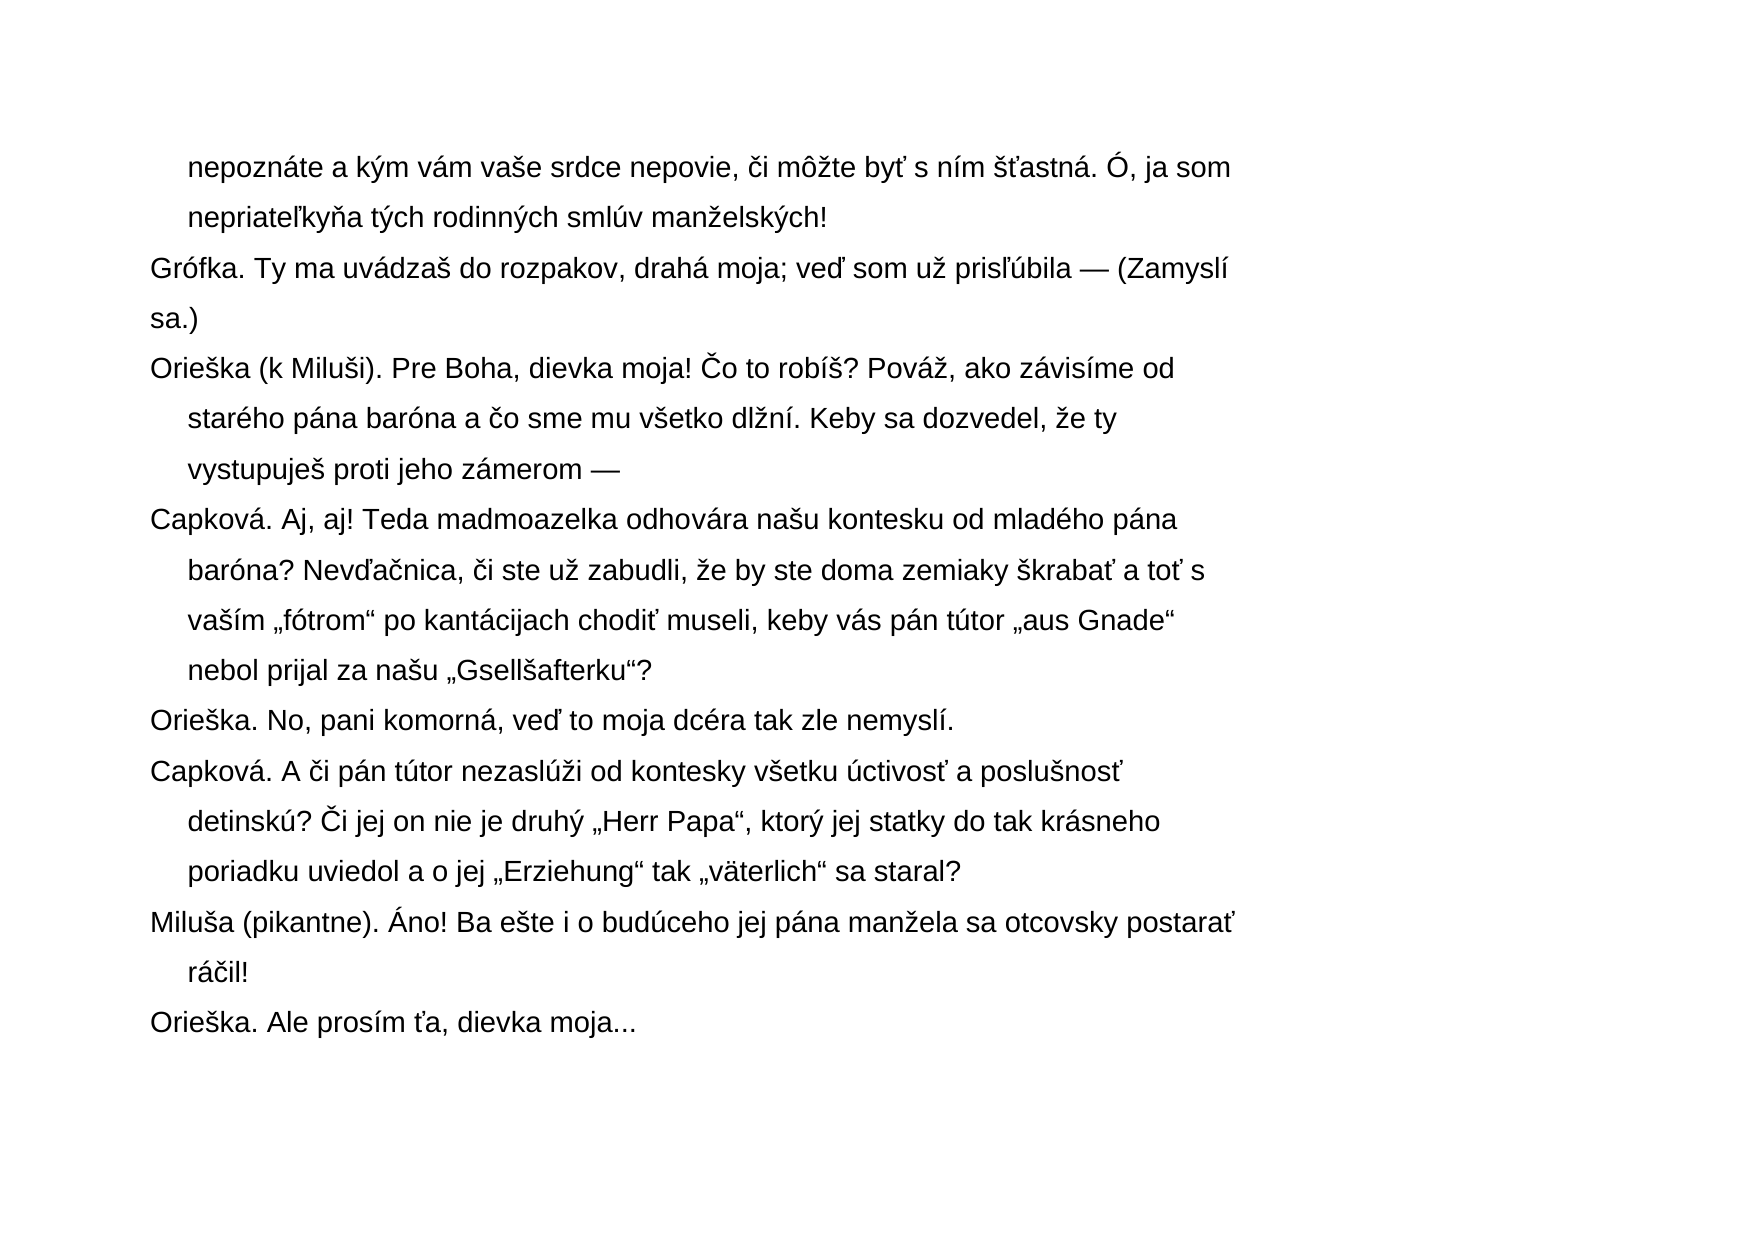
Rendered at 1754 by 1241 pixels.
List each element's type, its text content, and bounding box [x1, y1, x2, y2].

text Orieška. Ale prosím ťa, dievka moja... [150, 1005, 1243, 1039]
text Miluša (pikantne). Áno! Ba ešte i o budúceho jej pána manžela sa otcovsky postarať ráčil! [150, 905, 1243, 988]
text nepoznáte a kým vám vaše srdce nepovie, či môžte byť s ním šťastná. Ó, ja som nepriateľkyňa tých rodinných smlúv manželských! [150, 150, 1243, 234]
text Orieška. No, pani komorná, veď to moja dcéra tak zle nemyslí. [150, 703, 1243, 737]
text Grófka. Ty ma uvádzaš do rozpakov, drahá moja; veď som už prisľúbila — (Zamyslí sa.) [150, 251, 1243, 334]
text Capková. A či pán tútor nezaslúži od kontesky všetku úctivosť a poslušnosť detinskú? Či jej on nie je druhý „Herr Papa“, ktorý jej statky do tak krásneho poriadku uviedol a o jej „Erziehung“ tak „väterlich“ sa staral? [150, 754, 1243, 888]
text Capková. Aj, aj! Teda madmoazelka odho­vára našu kontesku od mladého pána baróna? Nevďačnica, či ste už zabudli, že by ste doma zemiaky škrabať a toť s vaším „fótrom“ po kantácijach chodiť museli, keby vás pán tútor „aus Gnade“ nebol prijal za našu „Gsellšafterku“? [150, 502, 1243, 687]
text Orieška (k Miluši). Pre Boha, dievka moja! Čo to robíš? Pováž, ako závisíme od starého pána baróna a čo sme mu všetko dlžní. Keby sa dozvedel, že ty vystupuješ proti jeho zámerom — [150, 351, 1243, 485]
